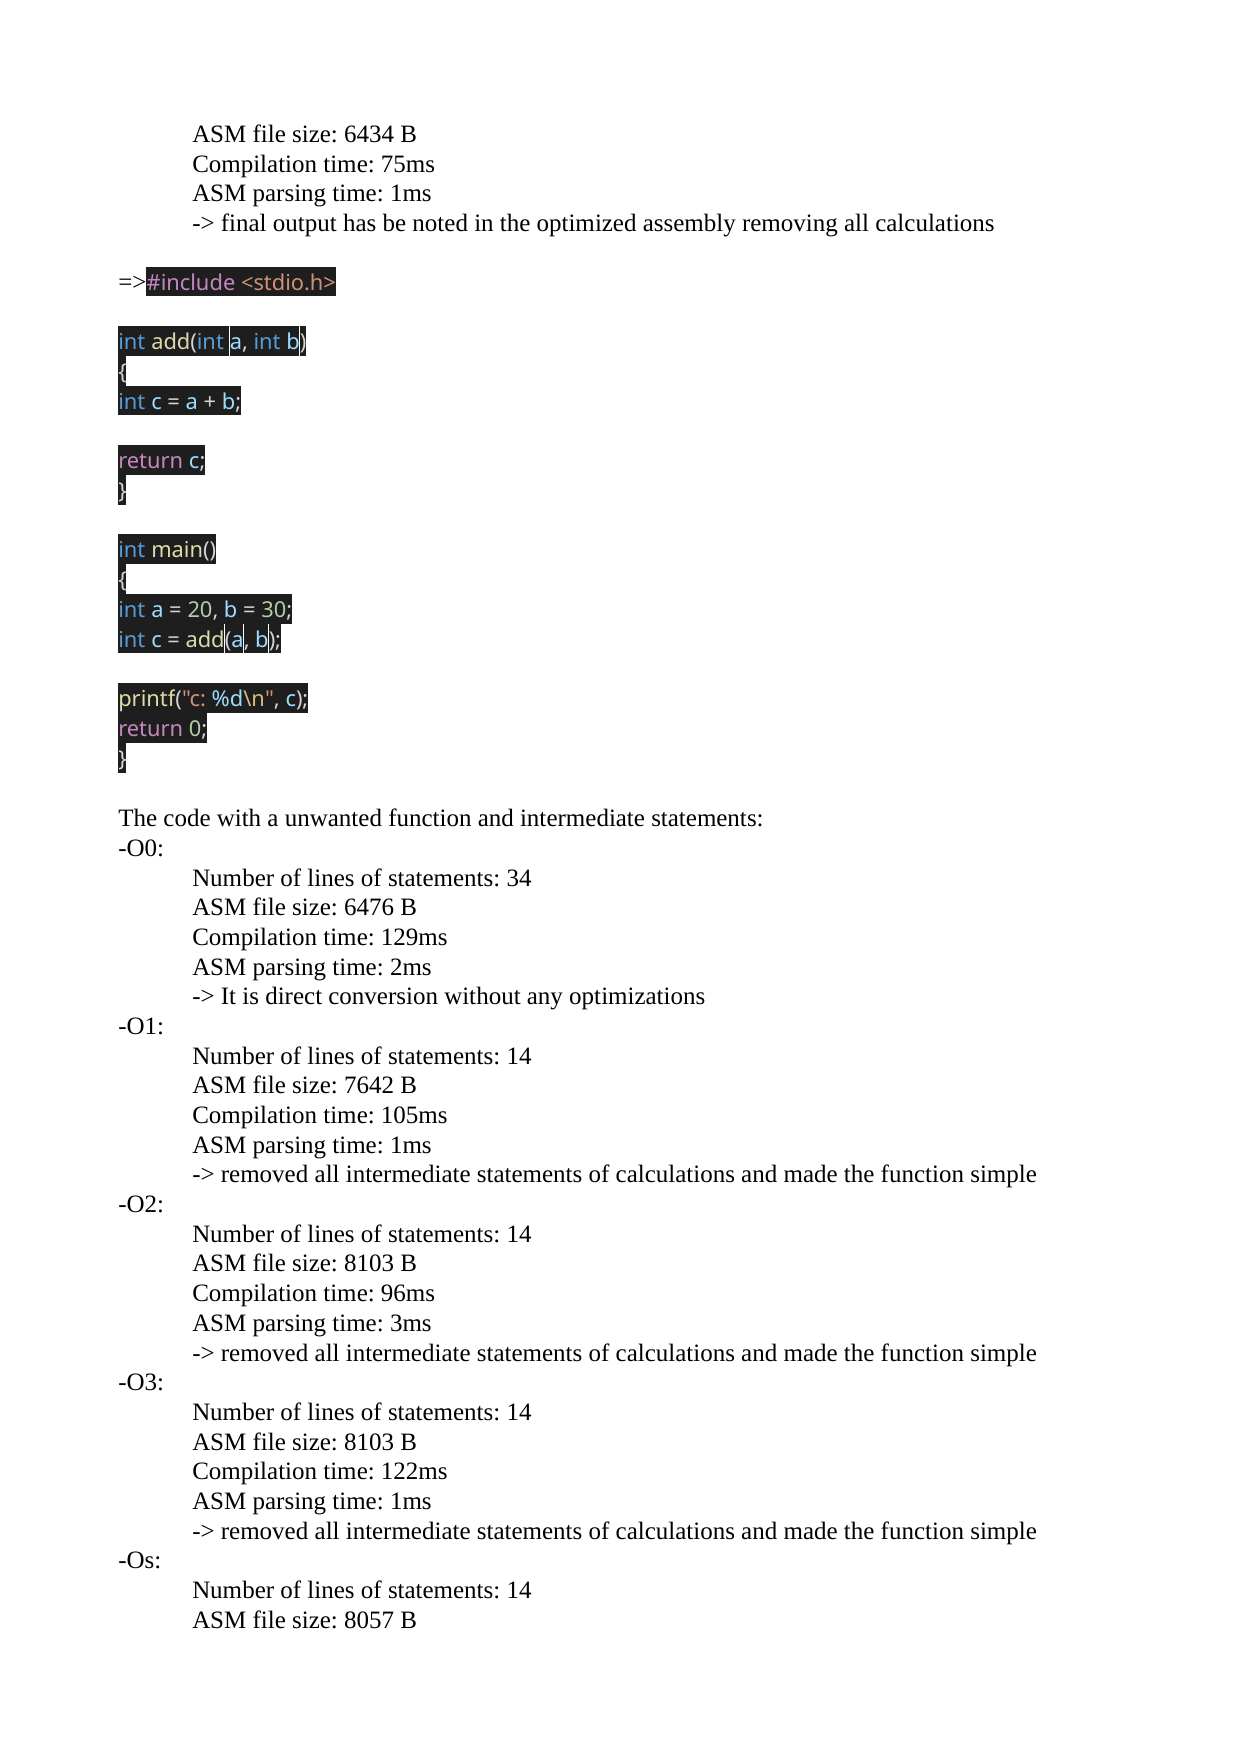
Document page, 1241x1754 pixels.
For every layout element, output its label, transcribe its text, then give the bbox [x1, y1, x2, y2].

text printf("c: %d\n", c); [118, 683, 1122, 713]
text ASM parsing time: 3ms [118, 1307, 1122, 1337]
text The code with a unwanted function and intermediate statements: [118, 802, 1122, 832]
text ASM file size: 8057 B [118, 1604, 1122, 1633]
text ASM parsing time: 1ms [118, 1129, 1122, 1158]
text Compilation time: 105ms [118, 1099, 1122, 1129]
text Number of lines of statements: 34 [118, 862, 1122, 891]
text -> It is direct conversion without any optimizations [118, 980, 1122, 1010]
text } [118, 743, 1122, 773]
text -O3: [118, 1366, 1122, 1396]
text -> final output has be noted in the optimized assembly removing all calculations [118, 207, 1122, 237]
text ASM file size: 7642 B [118, 1069, 1122, 1099]
text ASM file size: 8103 B [118, 1248, 1122, 1277]
text -O1: [118, 1010, 1122, 1040]
text -> removed all intermediate statements of calculations and made the function simple [118, 1158, 1122, 1188]
text Number of lines of statements: 14 [118, 1218, 1122, 1248]
text ASM parsing time: 1ms [118, 177, 1122, 207]
text ASM file size: 6434 B [118, 118, 1122, 148]
text { [118, 356, 1122, 386]
text int c = a + b; [118, 386, 1122, 415]
text int add(int a, int b) [118, 326, 1122, 356]
text =>#include <stdio.h> [118, 267, 1122, 296]
text Compilation time: 96ms [118, 1277, 1122, 1307]
text Compilation time: 75ms [118, 148, 1122, 177]
text int main() [118, 534, 1122, 564]
text { [118, 564, 1122, 594]
text Number of lines of statements: 14 [118, 1040, 1122, 1069]
text int c = add(a, b); [118, 624, 1122, 653]
text return c; [118, 445, 1122, 475]
text Number of lines of statements: 14 [118, 1396, 1122, 1426]
text Number of lines of statements: 14 [118, 1574, 1122, 1604]
text ASM parsing time: 1ms [118, 1485, 1122, 1515]
text -> removed all intermediate statements of calculations and made the function simple [118, 1515, 1122, 1544]
text ASM file size: 6476 B [118, 891, 1122, 921]
text int a = 20, b = 30; [118, 594, 1122, 624]
text Compilation time: 129ms [118, 921, 1122, 951]
text ASM file size: 8103 B [118, 1426, 1122, 1455]
text Compilation time: 122ms [118, 1455, 1122, 1485]
text -Os: [118, 1544, 1122, 1574]
text -O2: [118, 1188, 1122, 1218]
text ASM parsing time: 2ms [118, 951, 1122, 980]
text } [118, 475, 1122, 505]
text -> removed all intermediate statements of calculations and made the function simple [118, 1337, 1122, 1366]
text -O0: [118, 832, 1122, 862]
text return 0; [118, 713, 1122, 743]
